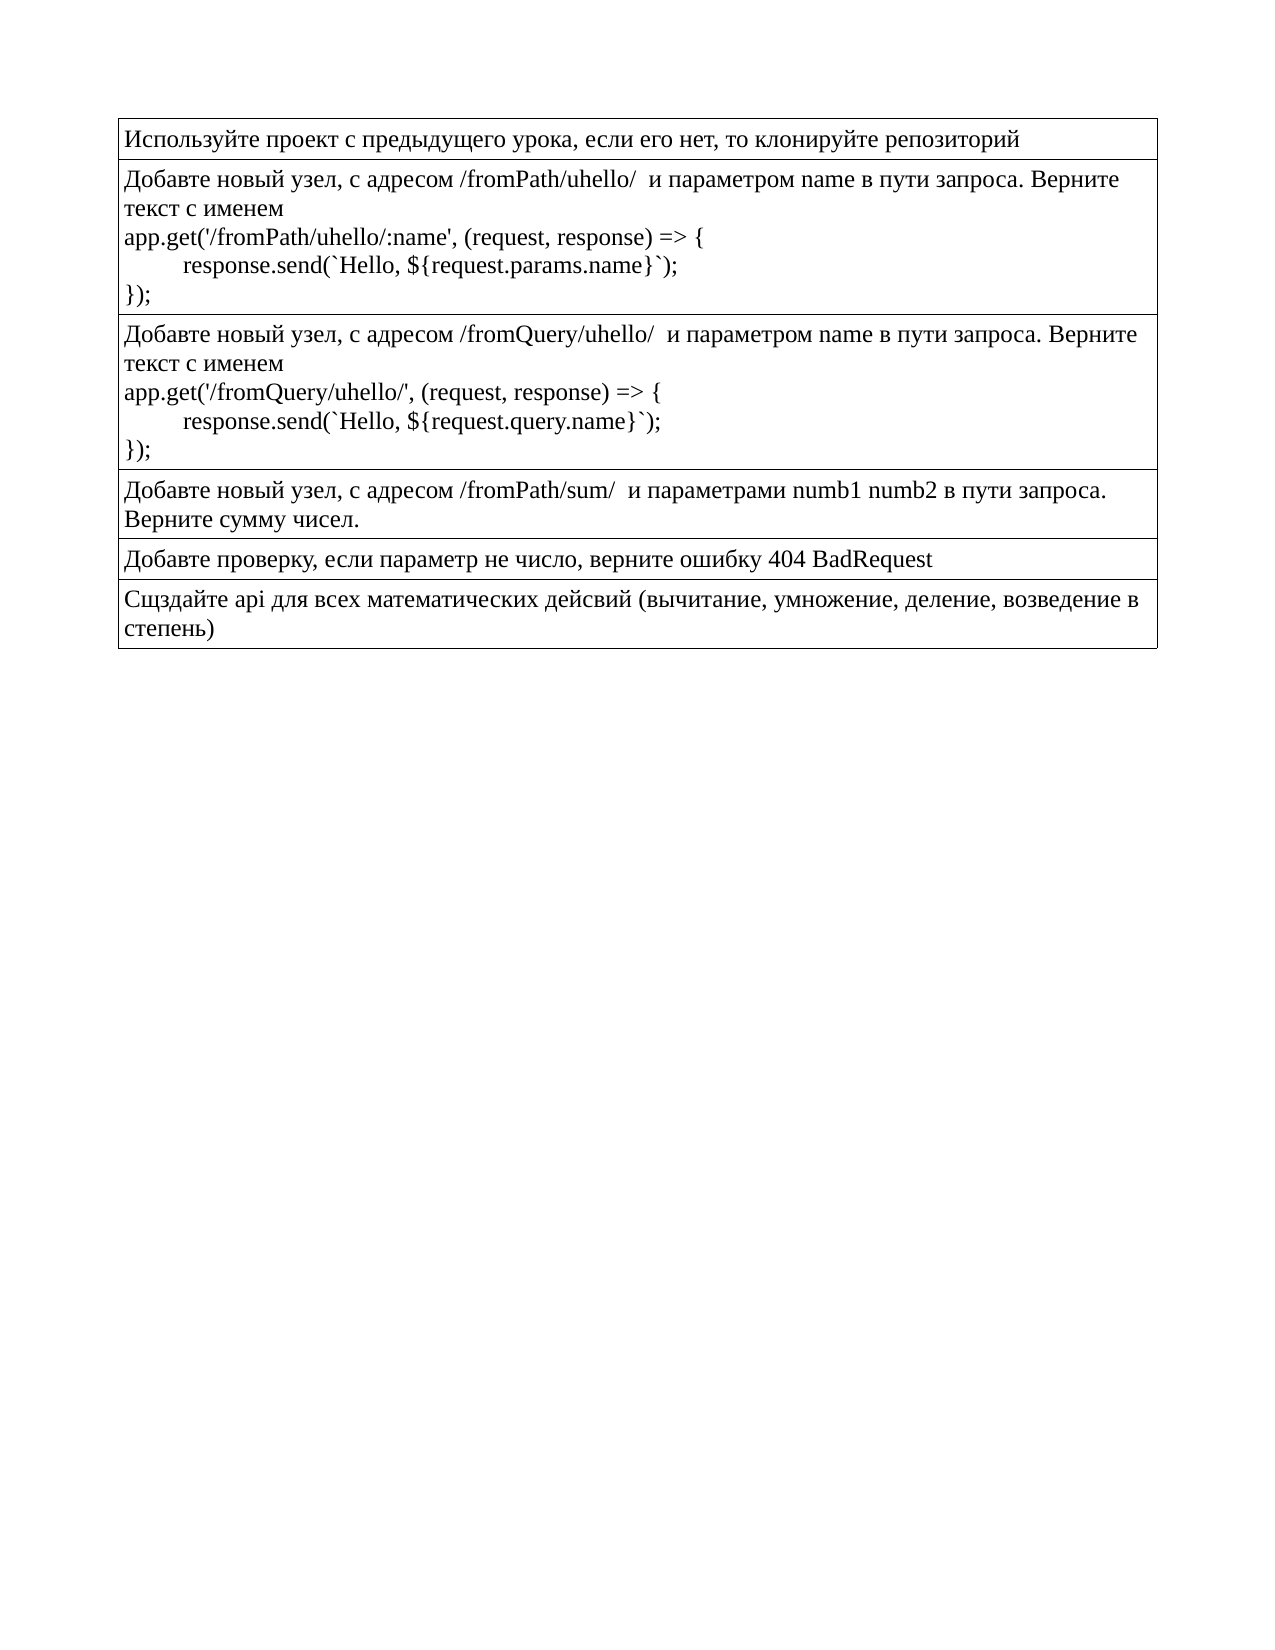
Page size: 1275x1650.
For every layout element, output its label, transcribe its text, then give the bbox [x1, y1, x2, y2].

table_cell Добавте новый узел, с адресом /fromQuery/uhello/ и параметром name в пути запроса. Верните текст с именем app.get('/fromQuery/uhello/', (request, response) => { response.send(`Hello, ${request.query.name}`); }); [119, 315, 1157, 469]
table_cell Сщздайте api для всех математических дейсвий (вычитание, умножение, деление, возведение в степень) [119, 580, 1157, 647]
table_cell Добавте новый узел, с адресом /fromPath/uhello/ и параметром name в пути запроса. Верните текст с именем app.get('/fromPath/uhello/:name', (request, response) => { response.send(`Hello, ${request.params.name}`); }); [119, 160, 1157, 314]
table_header Используйте проект с предыдущего урока, если его нет, то клонируйте репозиторий [119, 119, 1157, 158]
table_cell Добавте проверку, если параметр не число, верните ошибку 404 BadRequest [119, 539, 1157, 578]
table_cell Добавте новый узел, с адресом /fromPath/sum/ и параметрами numb1 numb2 в пути запроса. Верните сумму чисел. [119, 470, 1157, 538]
